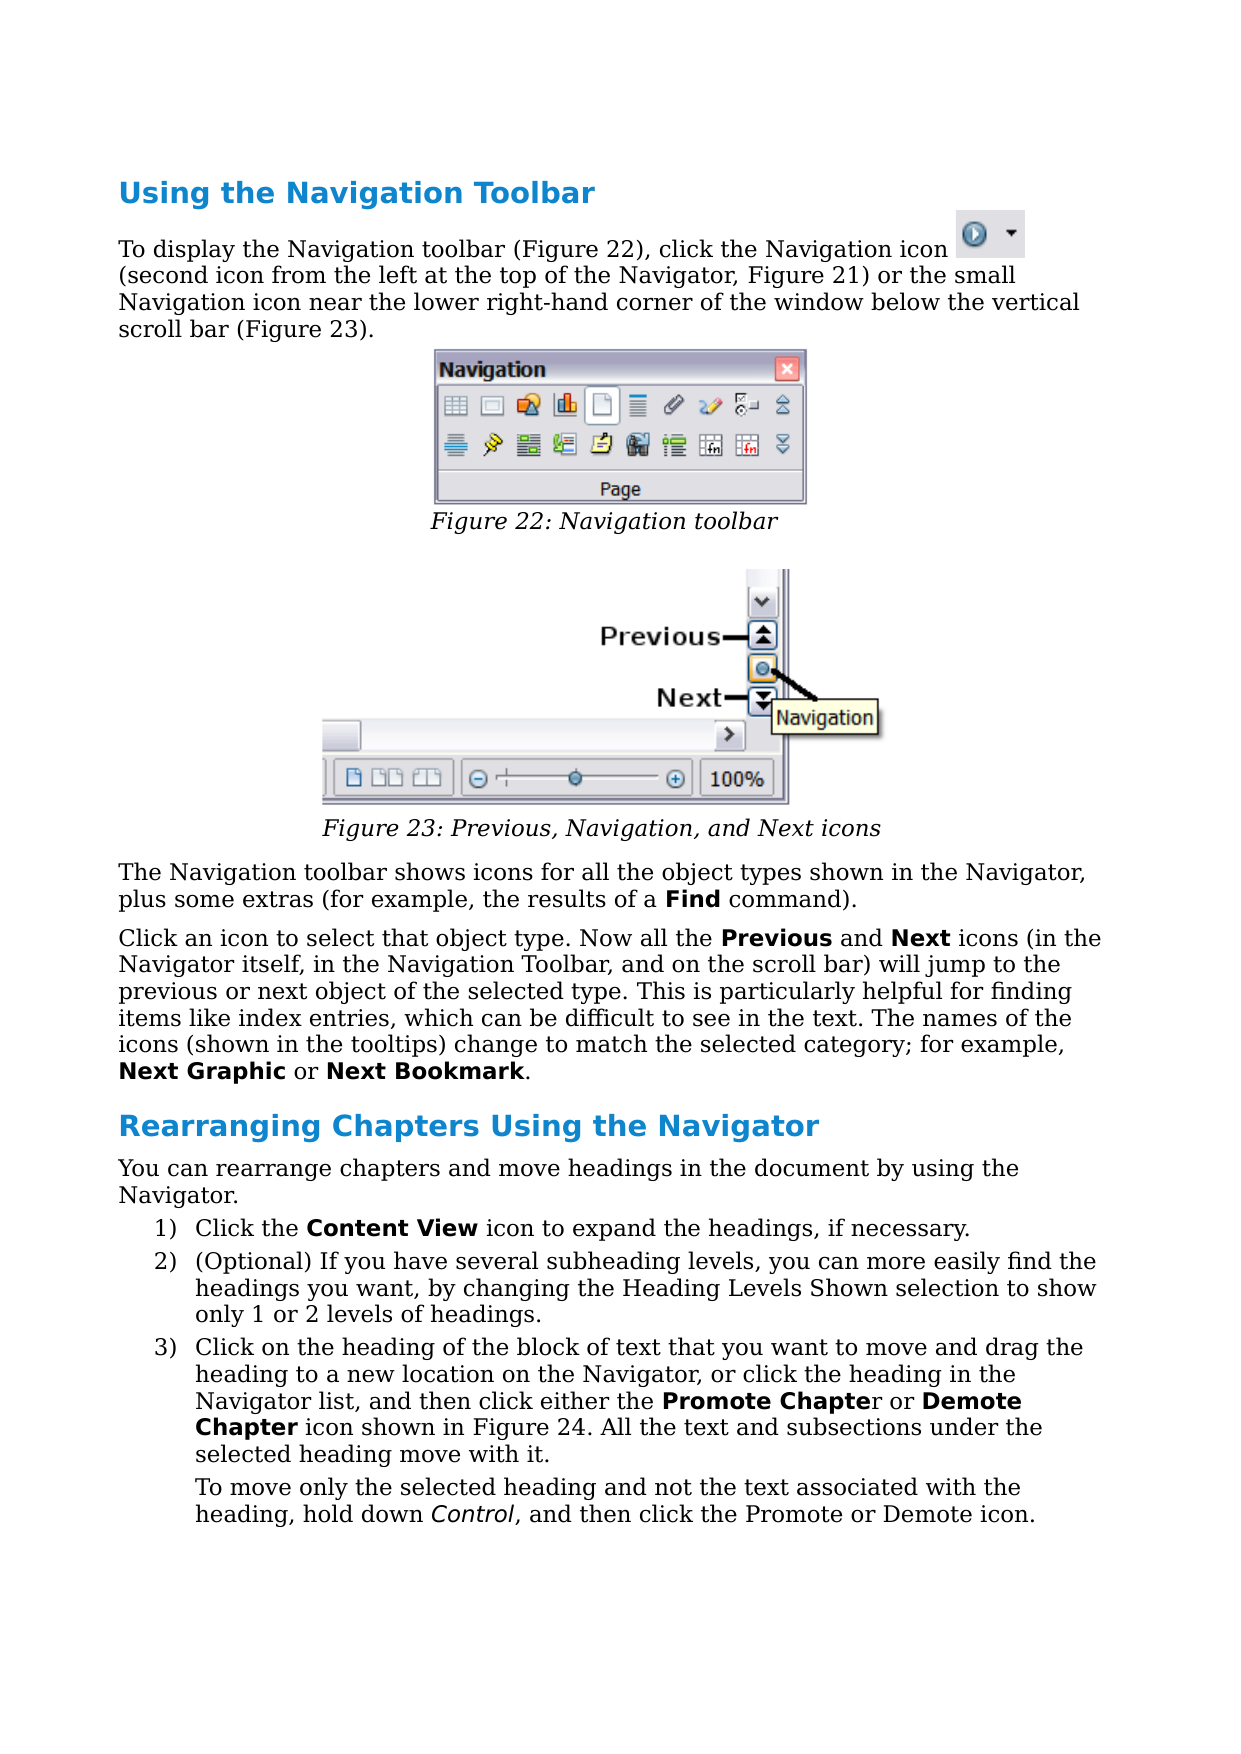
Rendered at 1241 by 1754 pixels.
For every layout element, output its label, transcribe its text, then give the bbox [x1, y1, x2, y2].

subtitle Using the Navigation Toolbar [118, 176, 1122, 210]
picture [955, 210, 1025, 258]
picture [430, 345, 810, 509]
text Figure 23: Previous, Navigation, and Next icons [322, 816, 918, 842]
text Click an icon to select that object type. Now all the Previous and Next icons (in the Navigator itself, in the Navigation Toolbar, and on the scroll bar) will jump to the previous or next object of the selected type. This is particularly helpful for finding items like index entries, which can be difficult to see in the text. The names of the icons (shown in the tooltips) change to match the selected category; for example, Next Graphic or Next Bookmark. [118, 925, 1122, 1085]
subtitle Rearranging Chapters Using the Navigator [118, 1109, 1122, 1143]
text To display the Navigation toolbar (Figure 22), click the Navigation icon (second icon from the left at the top of the Navigator, Figure 21) or the small Navigation icon near the lower right-hand corner of the window below the vertical scroll bar (Figure 23). [118, 210, 1122, 343]
list Click the Content View icon to expand the headings, if necessary. [177, 1215, 1122, 1242]
list To move only the selected heading and not the text associated with the heading, hold down Control, and then click the Promote or Demote icon. [195, 1474, 1122, 1527]
list (Optional) If you have several subheading levels, you can more easily find the headings you want, by changing the Heading Levels Shown selection to show only 1 or 2 levels of headings. [177, 1248, 1122, 1328]
picture [322, 569, 889, 810]
text The Navigation toolbar shows icons for all the object types shown in the Navigator, plus some extras (for example, the results of a Find command). [118, 859, 1122, 912]
list You can rearrange chapters and move headings in the document by using the Navigator. [118, 1156, 1122, 1209]
text Figure 22: Navigation toolbar [431, 509, 809, 535]
list Click on the heading of the block of text that you want to move and drag the heading to a new location on the Navigator, or click the heading in the Navigator list, and then click either the Promote Chapter or Demote Chapter icon shown in Figure 24. All the text and subsections under the selected heading move with it. [177, 1334, 1122, 1468]
